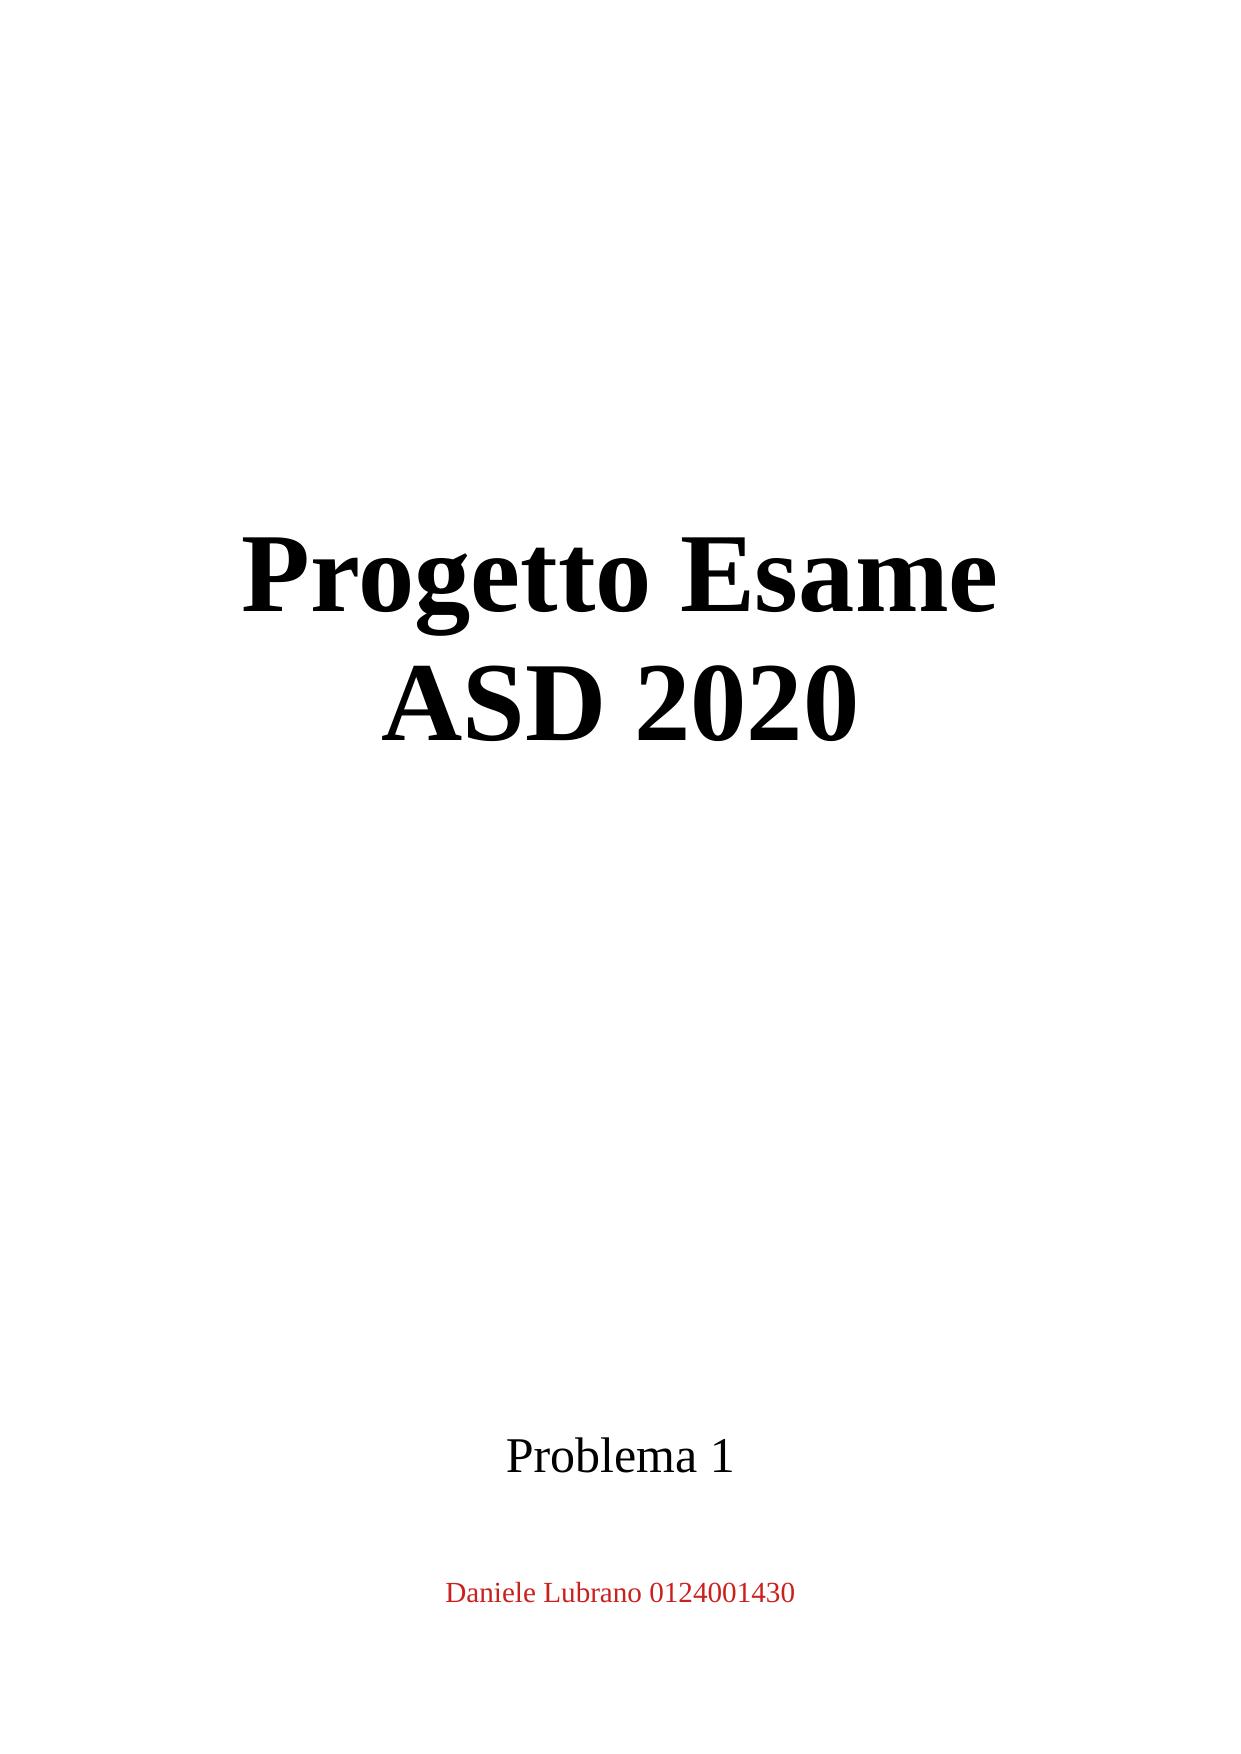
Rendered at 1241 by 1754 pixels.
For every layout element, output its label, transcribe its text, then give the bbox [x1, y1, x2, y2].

text Progetto Esame ASD 2020 [118, 506, 1122, 765]
text Daniele Lubrano 0124001430 [118, 1575, 1122, 1608]
text Problema 1 [118, 1426, 1122, 1484]
